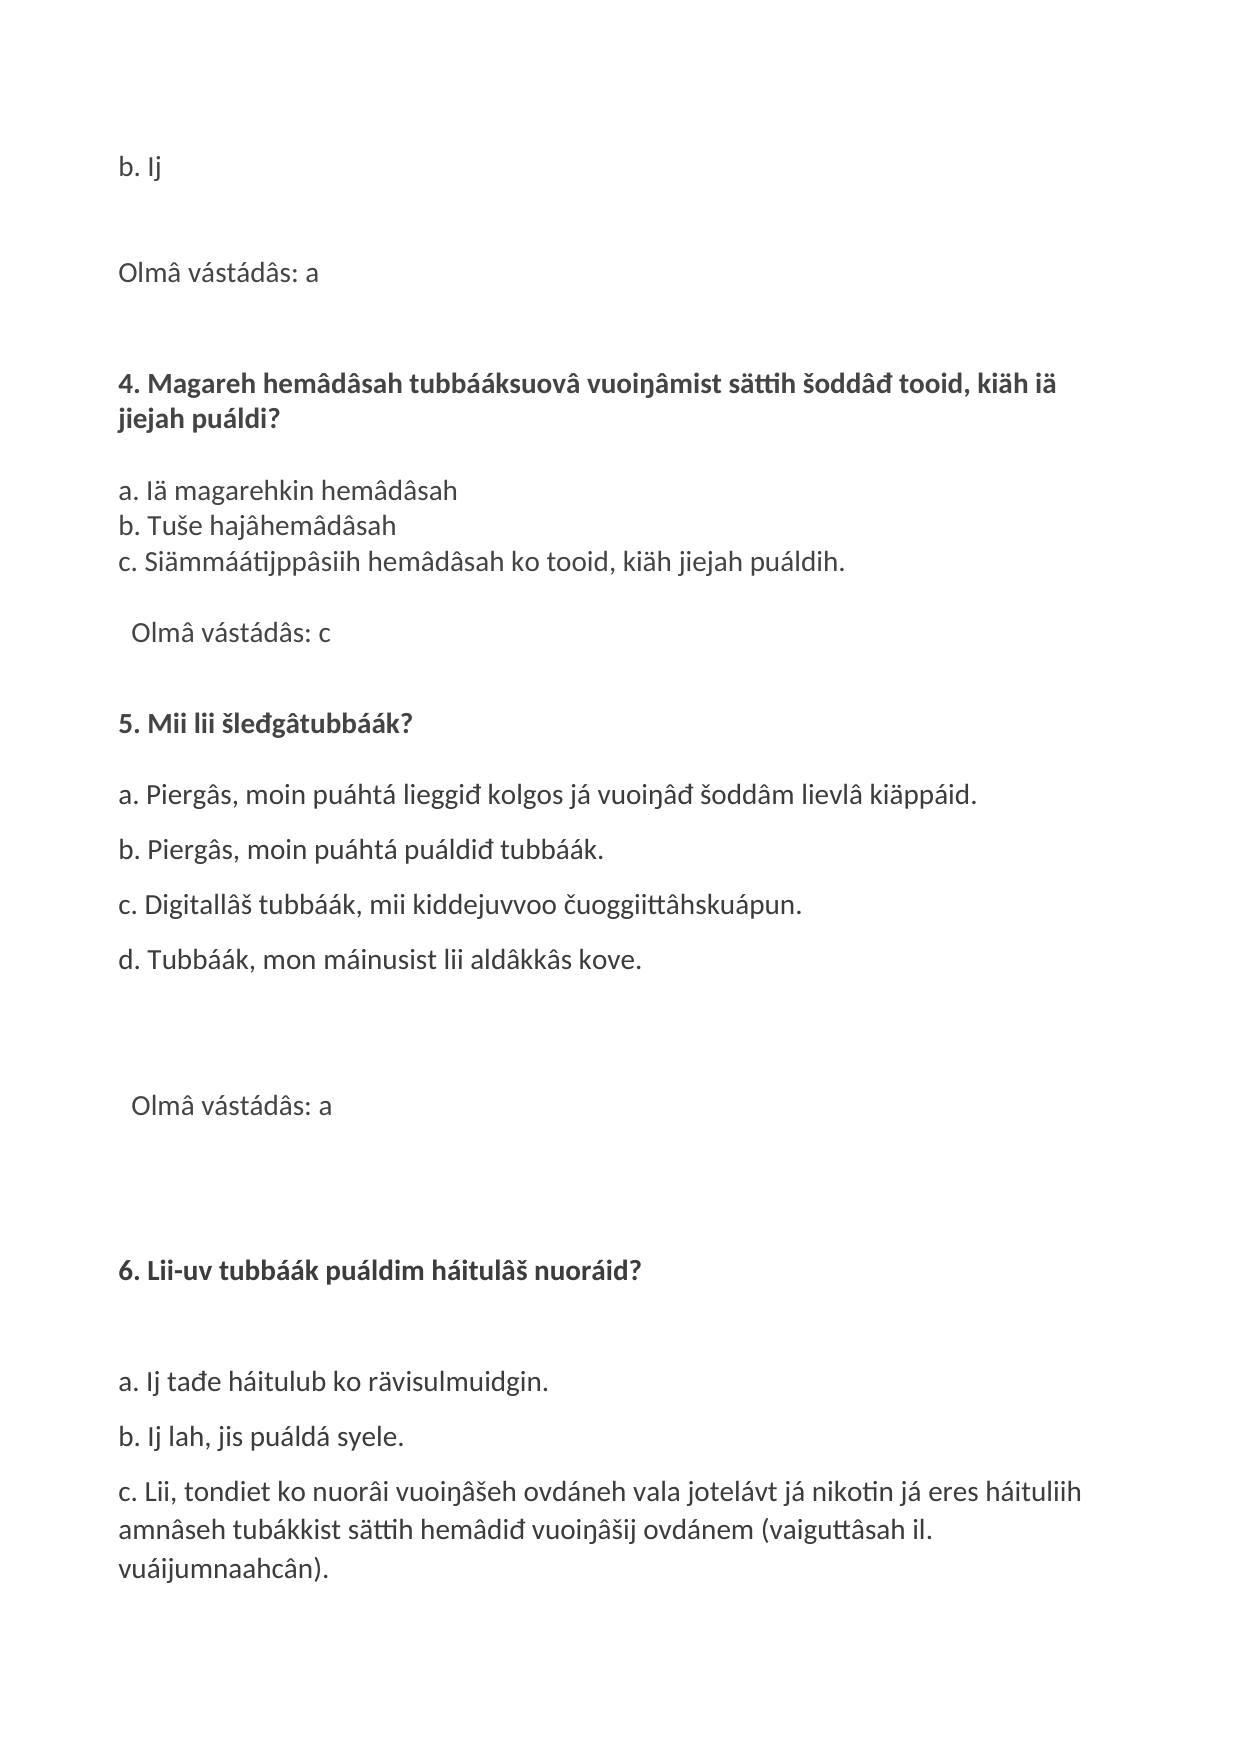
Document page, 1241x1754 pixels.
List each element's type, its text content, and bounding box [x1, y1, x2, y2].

text 6. Lii-uv tubbáák puáldim háitulâš nuoráid? [118, 1252, 1122, 1288]
subtitle a. Iä magarehkin hemâdâsah [118, 472, 1122, 507]
subtitle b. Tuše hajâhemâdâsah [118, 507, 1122, 543]
text Olmâ vástádâs: c [118, 614, 1122, 650]
text d. Tubbáák, mon máinusist lii aldâkkâs kove. [118, 941, 1122, 977]
text Olmâ vástádâs: a [118, 1087, 1122, 1123]
text b. Piergâs, moin puáhtá puáldiđ tubbáák. [118, 831, 1122, 867]
subtitle c. Siämmáátijppâsiih hemâdâsah ko tooid, kiäh jiejah puáldih. [118, 543, 1122, 578]
text a. Piergâs, moin puáhtá lieggiđ kolgos já vuoiŋâđ šoddâm lievlâ kiäppáid. [118, 776, 1122, 812]
text c. Lii, tondiet ko nuorâi vuoiŋâšeh ovdáneh vala jotelávt já nikotin já eres háituliih amnâseh tubákkist sättih hemâdiđ vuoiŋâšij ovdánem (vaiguttâsah il. vuáijumnaahcân). [118, 1473, 1122, 1585]
subtitle b. Ij [118, 148, 1122, 183]
subtitle 4. Magareh hemâdâsah tubbááksuovâ vuoiŋâmist sättih šoddâđ tooid, kiäh iä jiejah puáldi? [118, 365, 1122, 436]
text a. Ij tađe háitulub ko rävisulmuidgin. [118, 1363, 1122, 1398]
text c. Digitallâš tubbáák, mii kiddejuvvoo čuoggiittâhskuápun. [118, 886, 1122, 922]
text b. Ij lah, jis puáldá syele. [118, 1418, 1122, 1453]
text Olmâ vástádâs: a [118, 254, 1122, 290]
subtitle 5. Mii lii šleđgâtubbáák? [118, 705, 1122, 740]
